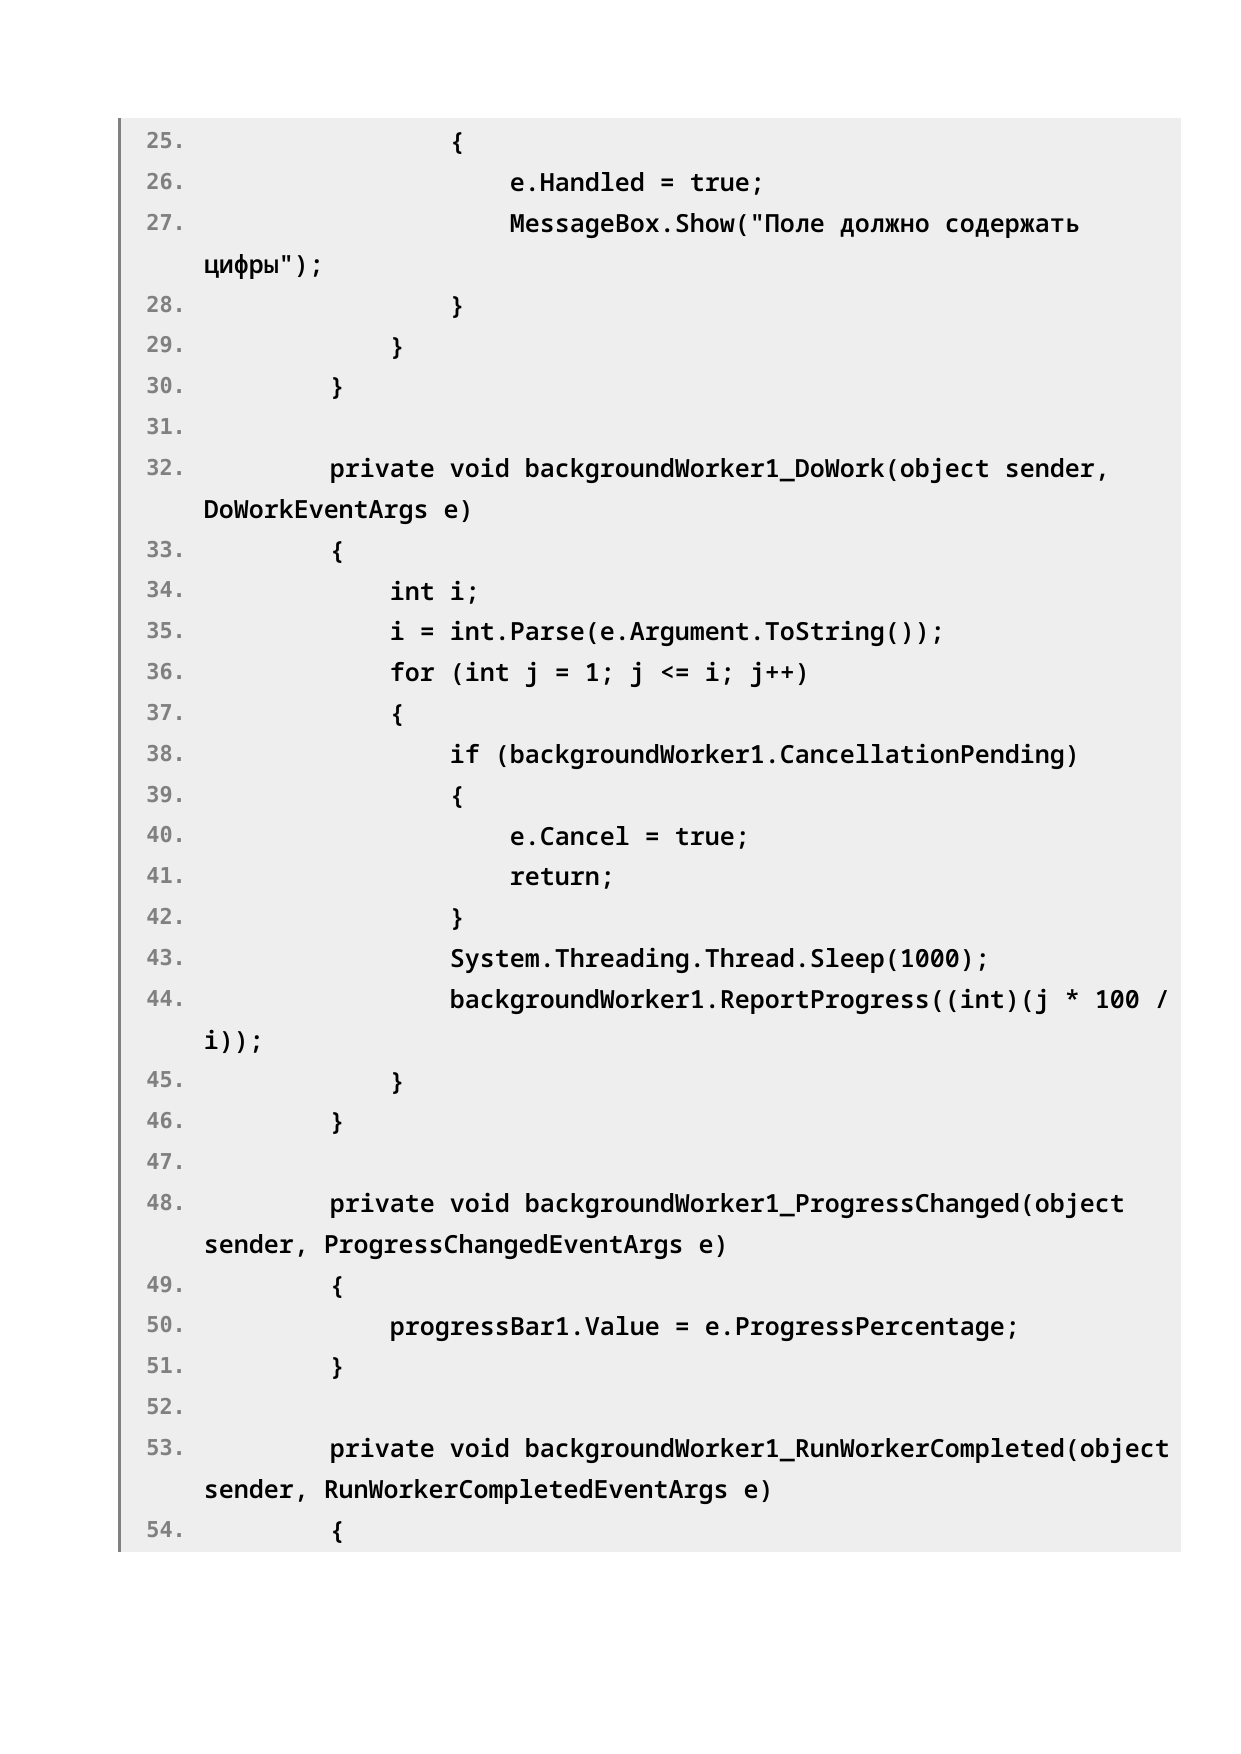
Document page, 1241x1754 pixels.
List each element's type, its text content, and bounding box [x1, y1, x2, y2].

list if (backgroundWorker1.CancellationPending) [121, 731, 1181, 771]
list { [121, 690, 1181, 730]
list return; [121, 853, 1181, 893]
list } [121, 1343, 1181, 1383]
list { [121, 771, 1181, 811]
list e.Cancel = true; [121, 812, 1181, 852]
list { [121, 526, 1181, 566]
list { [121, 1506, 1181, 1552]
list MessageBox.Show("Поле должно содержать цифры"); [121, 200, 1181, 281]
list i = int.Parse(e.Argument.ToString()); [121, 608, 1181, 648]
list { [121, 118, 1181, 158]
list for (int j = 1; j <= i; j++) [121, 649, 1181, 689]
list } [121, 894, 1181, 934]
list } [121, 322, 1181, 362]
list int i; [121, 567, 1181, 607]
list System.Threading.Thread.Sleep(1000); [121, 935, 1181, 975]
list } [121, 1057, 1181, 1097]
list } [121, 363, 1181, 403]
list progressBar1.Value = e.ProgressPercentage; [121, 1302, 1181, 1342]
list } [121, 281, 1181, 321]
list backgroundWorker1.ReportProgress((int)(j * 100 / i)); [121, 976, 1181, 1056]
list private void backgroundWorker1_ProgressChanged(object sender, ProgressChangedEventArgs e) [121, 1180, 1181, 1261]
list e.Handled = true; [121, 159, 1181, 199]
list { [121, 1261, 1181, 1301]
list } [121, 1098, 1181, 1138]
list private void backgroundWorker1_RunWorkerCompleted(object sender, RunWorkerCompletedEventArgs e) [121, 1425, 1181, 1506]
list private void backgroundWorker1_DoWork(object sender, DoWorkEventArgs e) [121, 445, 1181, 526]
